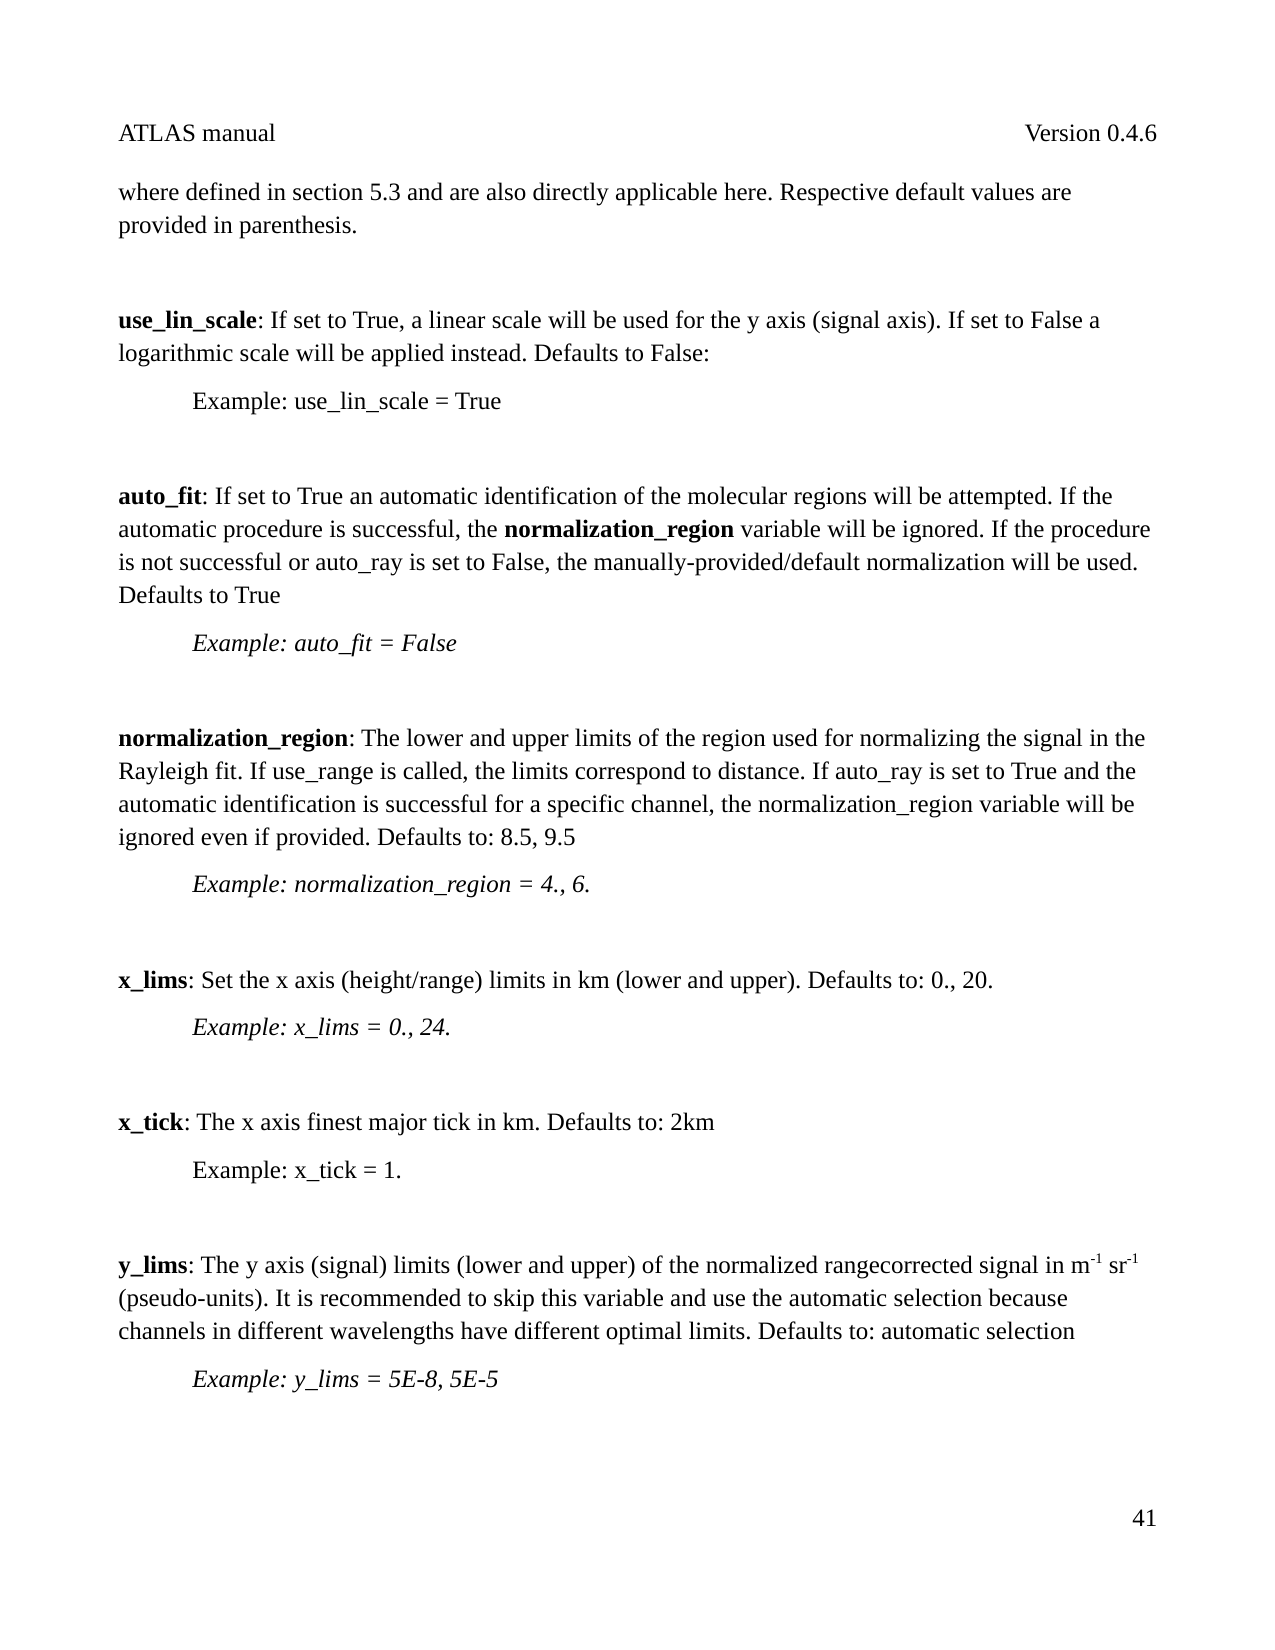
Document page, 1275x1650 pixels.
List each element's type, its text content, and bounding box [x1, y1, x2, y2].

text Example: x_tick = 1. [118, 1155, 1157, 1184]
text Example: use_lin_scale = True [118, 386, 1157, 414]
text x_tick: The x axis finest major tick in km. Defaults to: 2km [118, 1107, 1157, 1136]
text auto_fit: If set to True an automatic identification of the molecular regions will be attempted. If the automatic procedure is successful, the normalization_region variable will be ignored. If the procedure is not successful or auto_ray is set to False, the manually-provided/default normalization will be used. Defaults to True [118, 481, 1157, 609]
text Example: auto_fit = False [118, 628, 1157, 656]
text use_lin_scale: If set to True, a linear scale will be used for the y axis (signal axis). If set to False a logarithmic scale will be applied instead. Defaults to False: [118, 305, 1157, 367]
text x_lims: Set the x axis (height/range) limits in km (lower and upper). Defaults to: 0., 20. [118, 965, 1157, 993]
text Example: x_lims = 0., 24. [118, 1012, 1157, 1041]
text where defined in section 5.3 and are also directly applicable here. Respective default values are provided in parenthesis. [118, 177, 1157, 239]
text normalization_region: The lower and upper limits of the region used for normalizing the signal in the Rayleigh fit. If use_range is called, the limits correspond to distance. If auto_ray is set to True and the automatic identification is successful for a specific channel, the normalization_region variable will be ignored even if provided. Defaults to: 8.5, 9.5 [118, 723, 1157, 851]
text y_lims: The y axis (signal) limits (lower and upper) of the normalized rangecorrected signal in m-1 sr-1 (pseudo-units). It is recommended to skip this variable and use the automatic selection because channels in different wavelengths have different optimal limits. Defaults to: automatic selection [118, 1250, 1157, 1345]
text Example: y_lims = 5E-8, 5E-5 [118, 1364, 1157, 1393]
text Example: normalization_region = 4., 6. [118, 869, 1157, 898]
